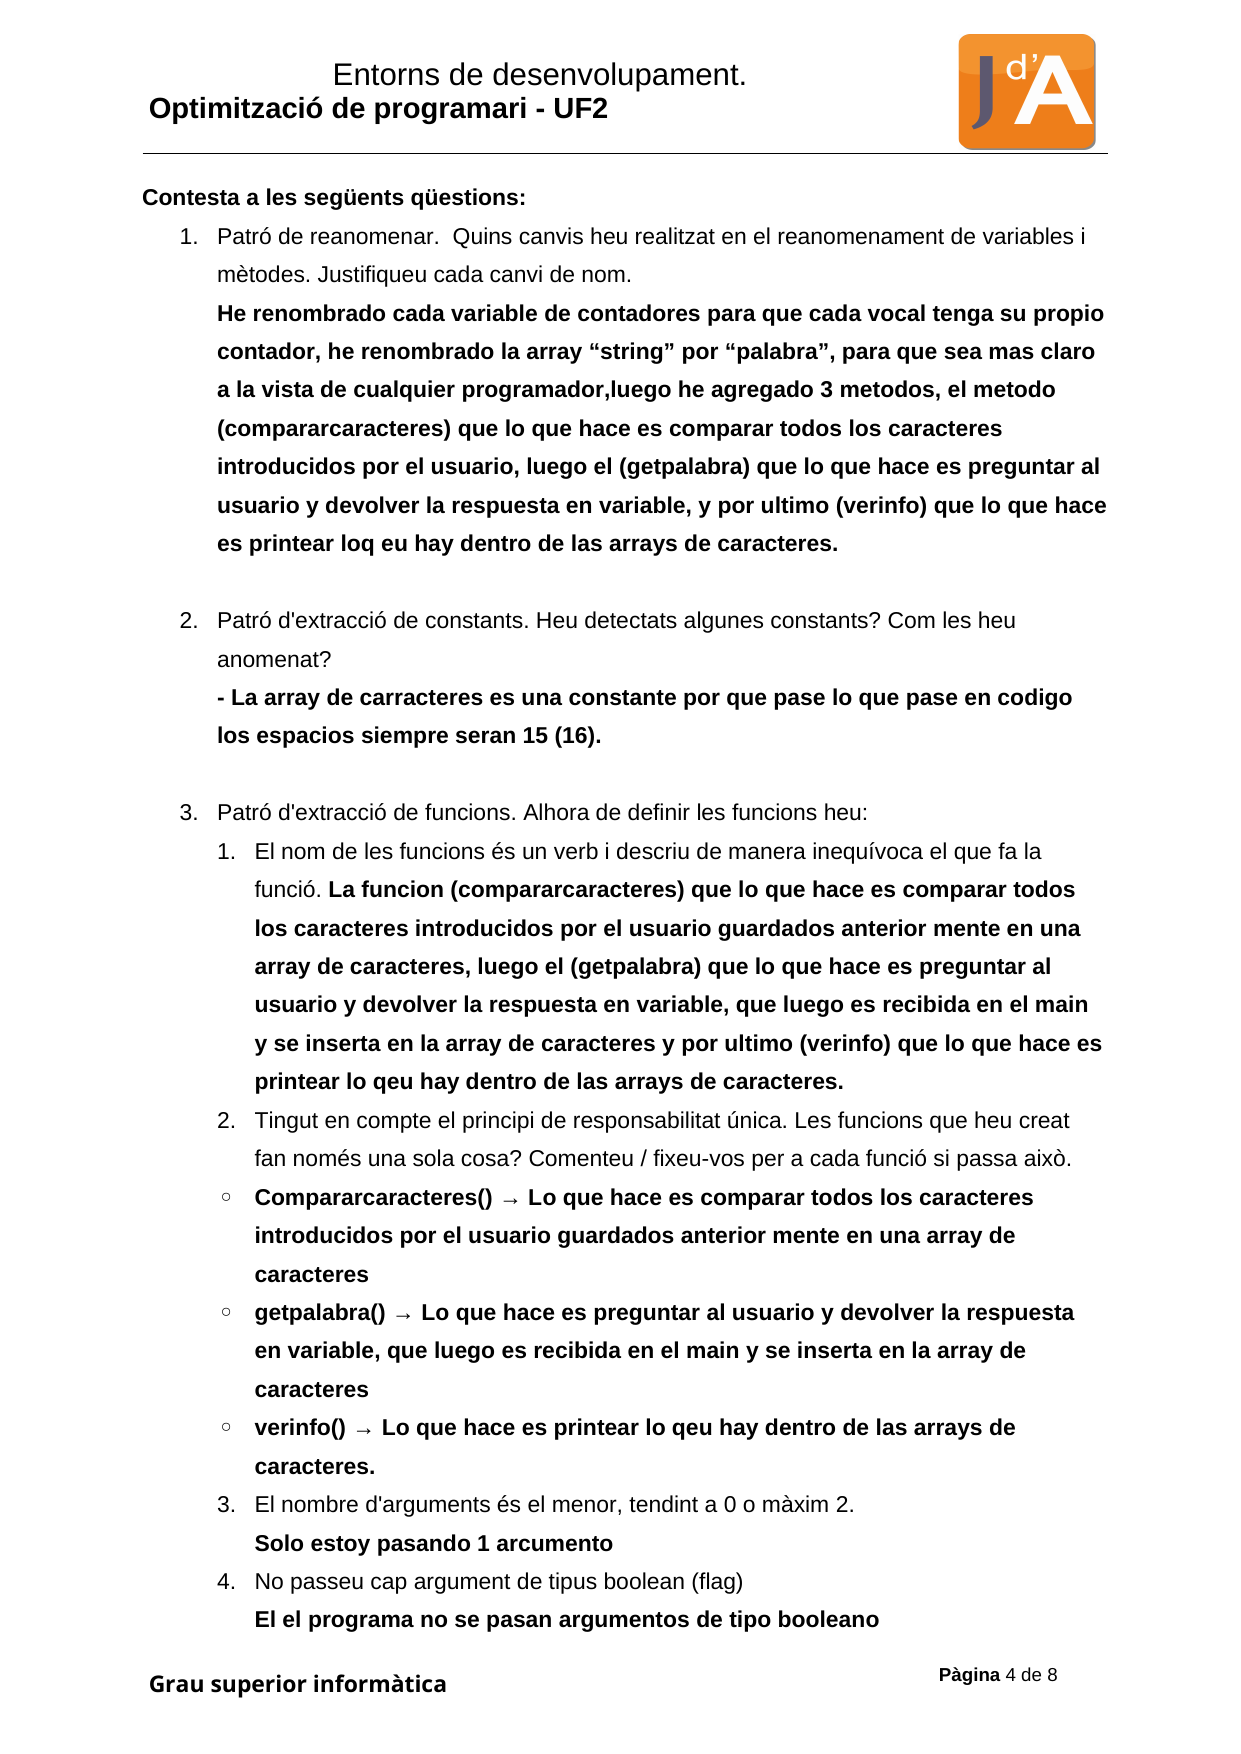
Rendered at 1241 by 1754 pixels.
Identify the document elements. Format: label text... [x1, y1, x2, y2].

list Compararcaracteres() → Lo que hace es comparar todos los caracteres introducidos por el usuario guardados anterior mente en una array de caracteres [217, 1184, 1107, 1287]
list verinfo() → Lo que hace es printear lo qeu hay dentro de las arrays de caracteres. [217, 1415, 1107, 1479]
list El nom de les funcions és un verb i descriu de manera inequívoca el que fa la funció. La funcion (compararcaracteres) que lo que hace es comparar todos los caracteres introducidos por el usuario guardados anterior mente en una array de caracteres, luego el (getpalabra) que lo que hace es preguntar al usuario y devolver la respuesta en variable, que luego es recibida en el main y se inserta en la array de caracteres y por ultimo (verinfo) que lo que hace es printear lo qeu hay dentro de las arrays de caracteres. [217, 838, 1107, 1095]
list Patró d'extracció de funcions. Alhora de definir les funcions heu: [179, 800, 1107, 826]
list Tingut en compte el principi de responsabilitat única. Les funcions que heu creat fan només una sola cosa? Comenteu / fixeu-vos per a cada funció si passa això. [217, 1107, 1107, 1172]
list Solo estoy pasando 1 arcumento [217, 1530, 1107, 1556]
list El el programa no se pasan argumentos de tipo booleano [217, 1607, 1107, 1633]
picture [958, 34, 1096, 150]
list getpalabra() → Lo que hace es preguntar al usuario y devolver la respuesta en variable, que luego es recibida en el main y se inserta en la array de caracteres [217, 1300, 1107, 1402]
list Patró d'extracció de constants. Heu detectats algunes constants? Com les heu anomenat? [179, 608, 1107, 672]
list - La array de carracteres es una constante por que pase lo que pase en codigo los espacios siempre seran 15 (16). [179, 685, 1107, 749]
list He renombrado cada variable de contadores para que cada vocal tenga su propio contador, he renombrado la array “string” por “palabra”, para que sea mas claro a la vista de cualquier programador,luego he agregado 3 metodos, el metodo (compararcaracteres) que lo que hace es comparar todos los caracteres introducidos por el usuario, luego el (getpalabra) que lo que hace es preguntar al usuario y devolver la respuesta en variable, y por ultimo (verinfo) que lo que hace es printear loq eu hay dentro de las arrays de caracteres. [179, 300, 1107, 557]
list El nombre d'arguments és el menor, tendint a 0 o màxim 2. [217, 1492, 1107, 1517]
list No passeu cap argument de tipus boolean (flag) [217, 1569, 1107, 1594]
list Patró de reanomenar. Quins canvis heu realitzat en el reanomenament de variables i mètodes. Justifiqueu cada canvi de nom. [179, 223, 1107, 287]
text Contesta a les següents qüestions: [142, 185, 1107, 211]
